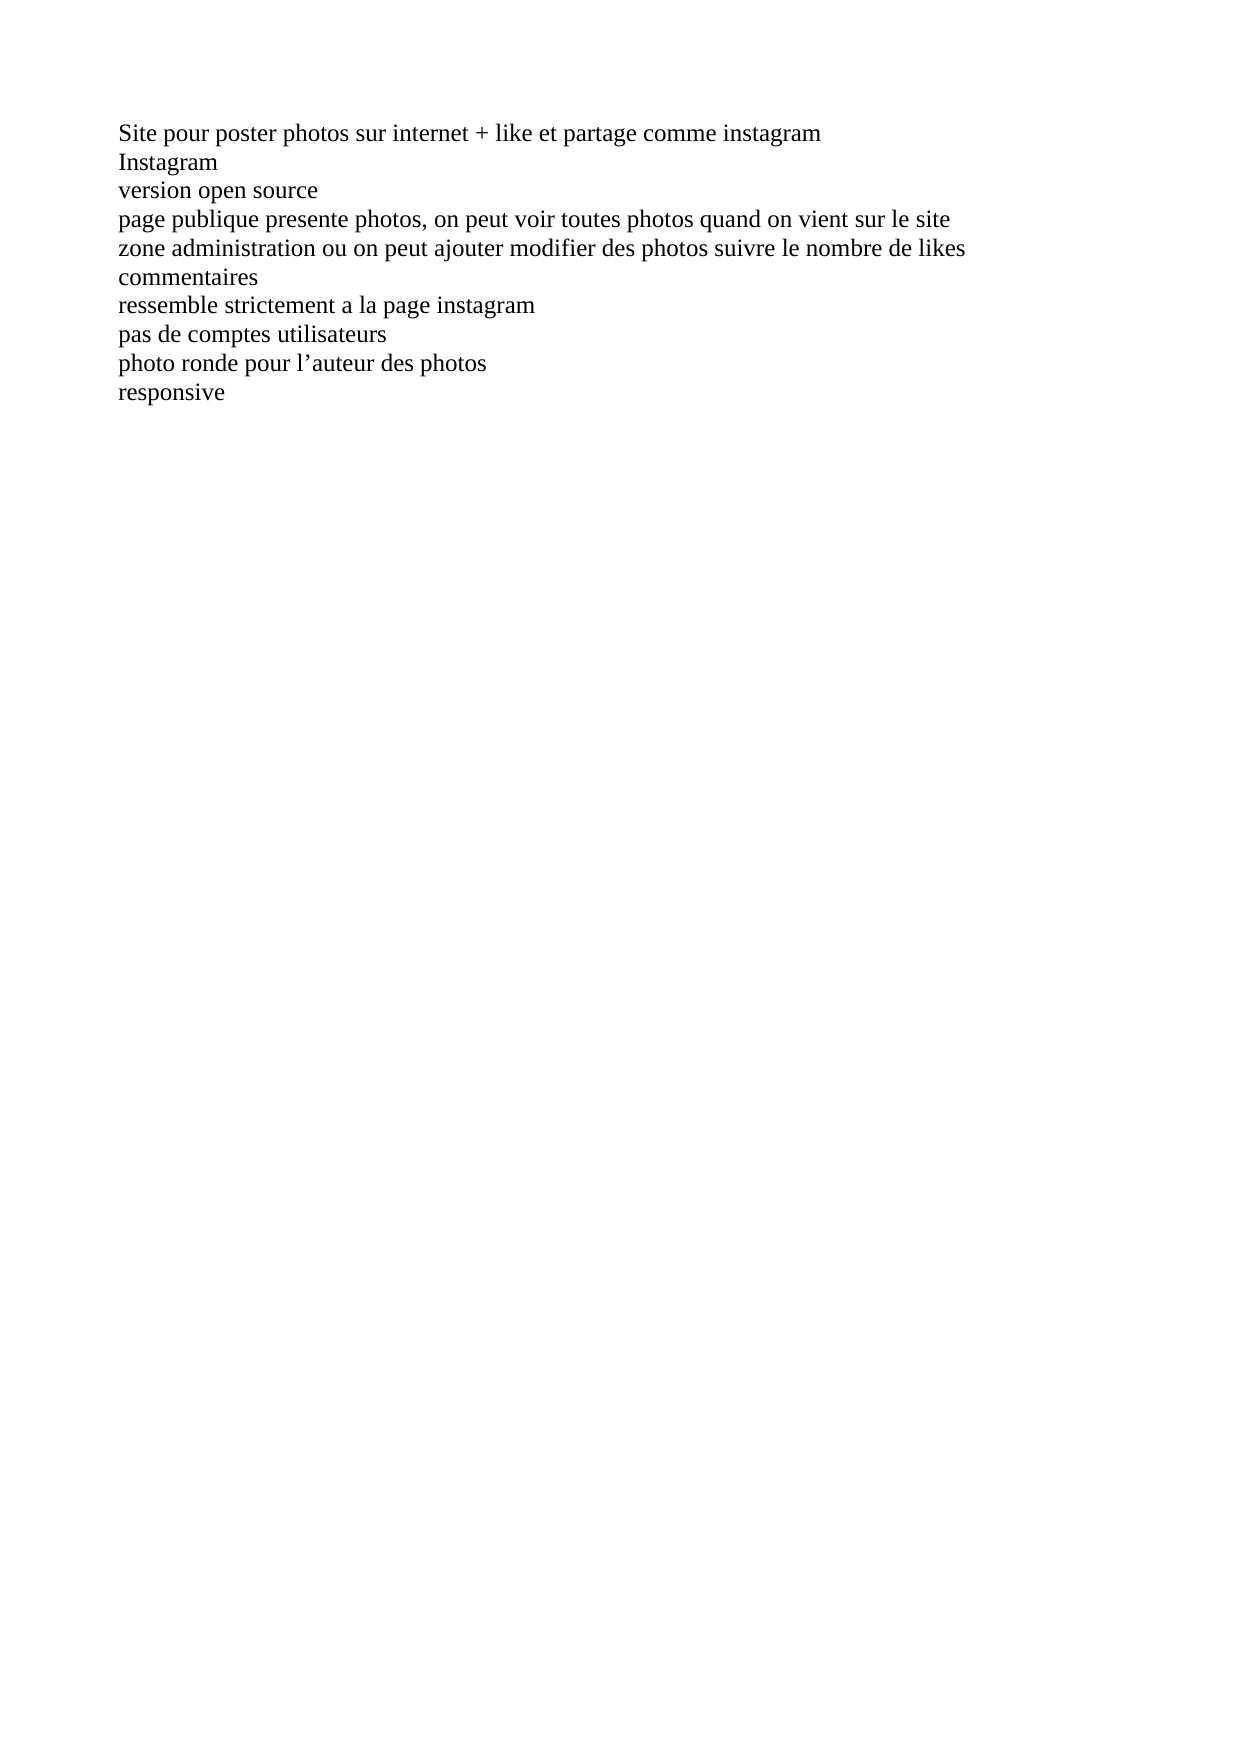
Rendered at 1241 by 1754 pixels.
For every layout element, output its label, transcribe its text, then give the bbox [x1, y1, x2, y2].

text photo ronde pour l’auteur des photos [118, 348, 1122, 377]
text Site pour poster photos sur internet + like et partage comme instagram [118, 118, 1122, 147]
text version open source [118, 176, 1122, 204]
text pas de comptes utilisateurs [118, 319, 1122, 348]
text commentaires [118, 262, 1122, 291]
text Instagram [118, 147, 1122, 176]
text page publique presente photos, on peut voir toutes photos quand on vient sur le site [118, 204, 1122, 233]
text zone administration ou on peut ajouter modifier des photos suivre le nombre de likes [118, 233, 1122, 262]
text ressemble strictement a la page instagram [118, 291, 1122, 319]
text responsive [118, 377, 1122, 406]
